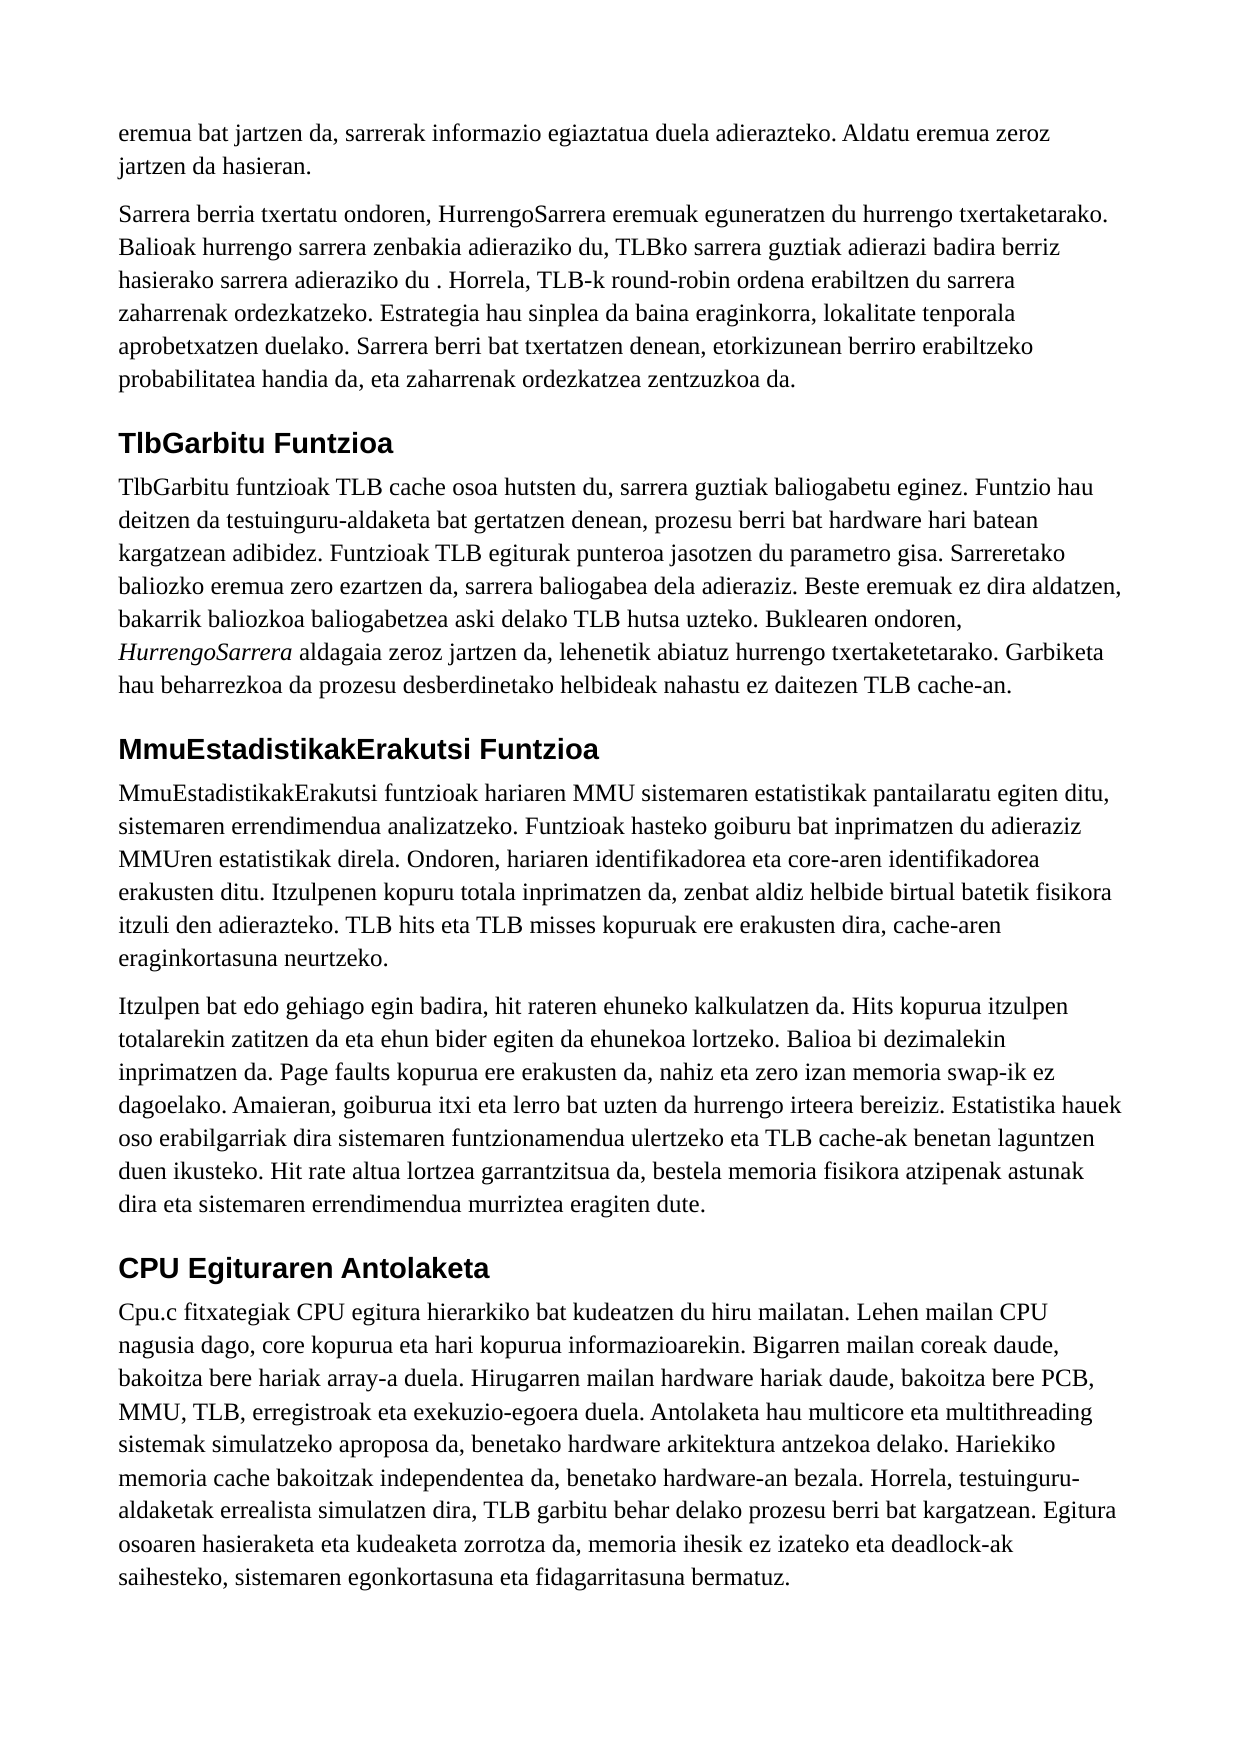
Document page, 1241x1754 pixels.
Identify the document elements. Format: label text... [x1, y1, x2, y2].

subtitle TlbGarbitu Funtzioa [118, 426, 1122, 459]
text Itzulpen bat edo gehiago egin badira, hit rateren ehuneko kalkulatzen da. Hits kopurua itzulpen totalarekin zatitzen da eta ehun bider egiten da ehunekoa lortzeko. Balioa bi dezimalekin inprimatzen da. Page faults kopurua ere erakusten da, nahiz eta zero izan memoria swap-ik ez dagoelako. Amaieran, goiburua itxi eta lerro bat uzten da hurrengo irteera bereiziz. Estatistika hauek oso erabilgarriak dira sistemaren funtzionamendua ulertzeko eta TLB cache-ak benetan laguntzen duen ikusteko. Hit rate altua lortzea garrantzitsua da, bestela memoria fisikora atzipenak astunak dira eta sistemaren errendimendua murriztea eragiten dute. [118, 991, 1122, 1218]
text Cpu.c fitxategiak CPU egitura hierarkiko bat kudeatzen du hiru mailatan. Lehen mailan CPU nagusia dago, core kopurua eta hari kopurua informazioarekin. Bigarren mailan coreak daude, bakoitza bere hariak array-a duela. Hirugarren mailan hardware hariak daude, bakoitza bere PCB, MMU, TLB, erregistroak eta exekuzio-egoera duela. Antolaketa hau multicore eta multithreading sistemak simulatzeko aproposa da, benetako hardware arkitektura antzekoa delako. Hariekiko memoria cache bakoitzak independentea da, benetako hardware-an bezala. Horrela, testuinguru-aldaketak errealista simulatzen dira, TLB garbitu behar delako prozesu berri bat kargatzean. Egitura osoaren hasieraketa eta kudeaketa zorrotza da, memoria ihesik ez izateko eta deadlock-ak saihesteko, sistemaren egonkortasuna eta fidagarritasuna bermatuz. [118, 1297, 1122, 1590]
subtitle MmuEstadistikakErakutsi Funtzioa [118, 732, 1122, 766]
text TlbGarbitu funtzioak TLB cache osoa hutsten du, sarrera guztiak baliogabetu eginez. Funtzio hau deitzen da testuinguru-aldaketa bat gertatzen denean, prozesu berri bat hardware hari batean kargatzean adibidez. Funtzioak TLB egiturak punteroa jasotzen du parametro gisa. Sarreretako baliozko eremua zero ezartzen da, sarrera baliogabea dela adieraziz. Beste eremuak ez dira aldatzen, bakarrik baliozkoa baliogabetzea aski delako TLB hutsa uzteko. Buklearen ondoren, HurrengoSarrera aldagaia zeroz jartzen da, lehenetik abiatuz hurrengo txertaketetarako. Garbiketa hau beharrezkoa da prozesu desberdinetako helbideak nahastu ez daitezen TLB cache-an. [118, 472, 1122, 699]
subtitle CPU Egituraren Antolaketa [118, 1251, 1122, 1285]
text eremua bat jartzen da, sarrerak informazio egiaztatua duela adierazteko. Aldatu eremua zeroz jartzen da hasieran. [118, 118, 1122, 180]
text MmuEstadistikakErakutsi funtzioak hariaren MMU sistemaren estatistikak pantailaratu egiten ditu, sistemaren errendimendua analizatzeko. Funtzioak hasteko goiburu bat inprimatzen du adieraziz MMUren estatistikak direla. Ondoren, hariaren identifikadorea eta core-aren identifikadorea erakusten ditu. Itzulpenen kopuru totala inprimatzen da, zenbat aldiz helbide birtual batetik fisikora itzuli den adierazteko. TLB hits eta TLB misses kopuruak ere erakusten dira, cache-aren eraginkortasuna neurtzeko. [118, 778, 1122, 972]
text Sarrera berria txertatu ondoren, HurrengoSarrera eremuak eguneratzen du hurrengo txertaketarako. Balioak hurrengo sarrera zenbakia adieraziko du, TLBko sarrera guztiak adierazi badira berriz hasierako sarrera adieraziko du . Horrela, TLB-k round-robin ordena erabiltzen du sarrera zaharrenak ordezkatzeko. Estrategia hau sinplea da baina eraginkorra, lokalitate tenporala aprobetxatzen duelako. Sarrera berri bat txertatzen denean, etorkizunean berriro erabiltzeko probabilitatea handia da, eta zaharrenak ordezkatzea zentzuzkoa da. [118, 199, 1122, 393]
